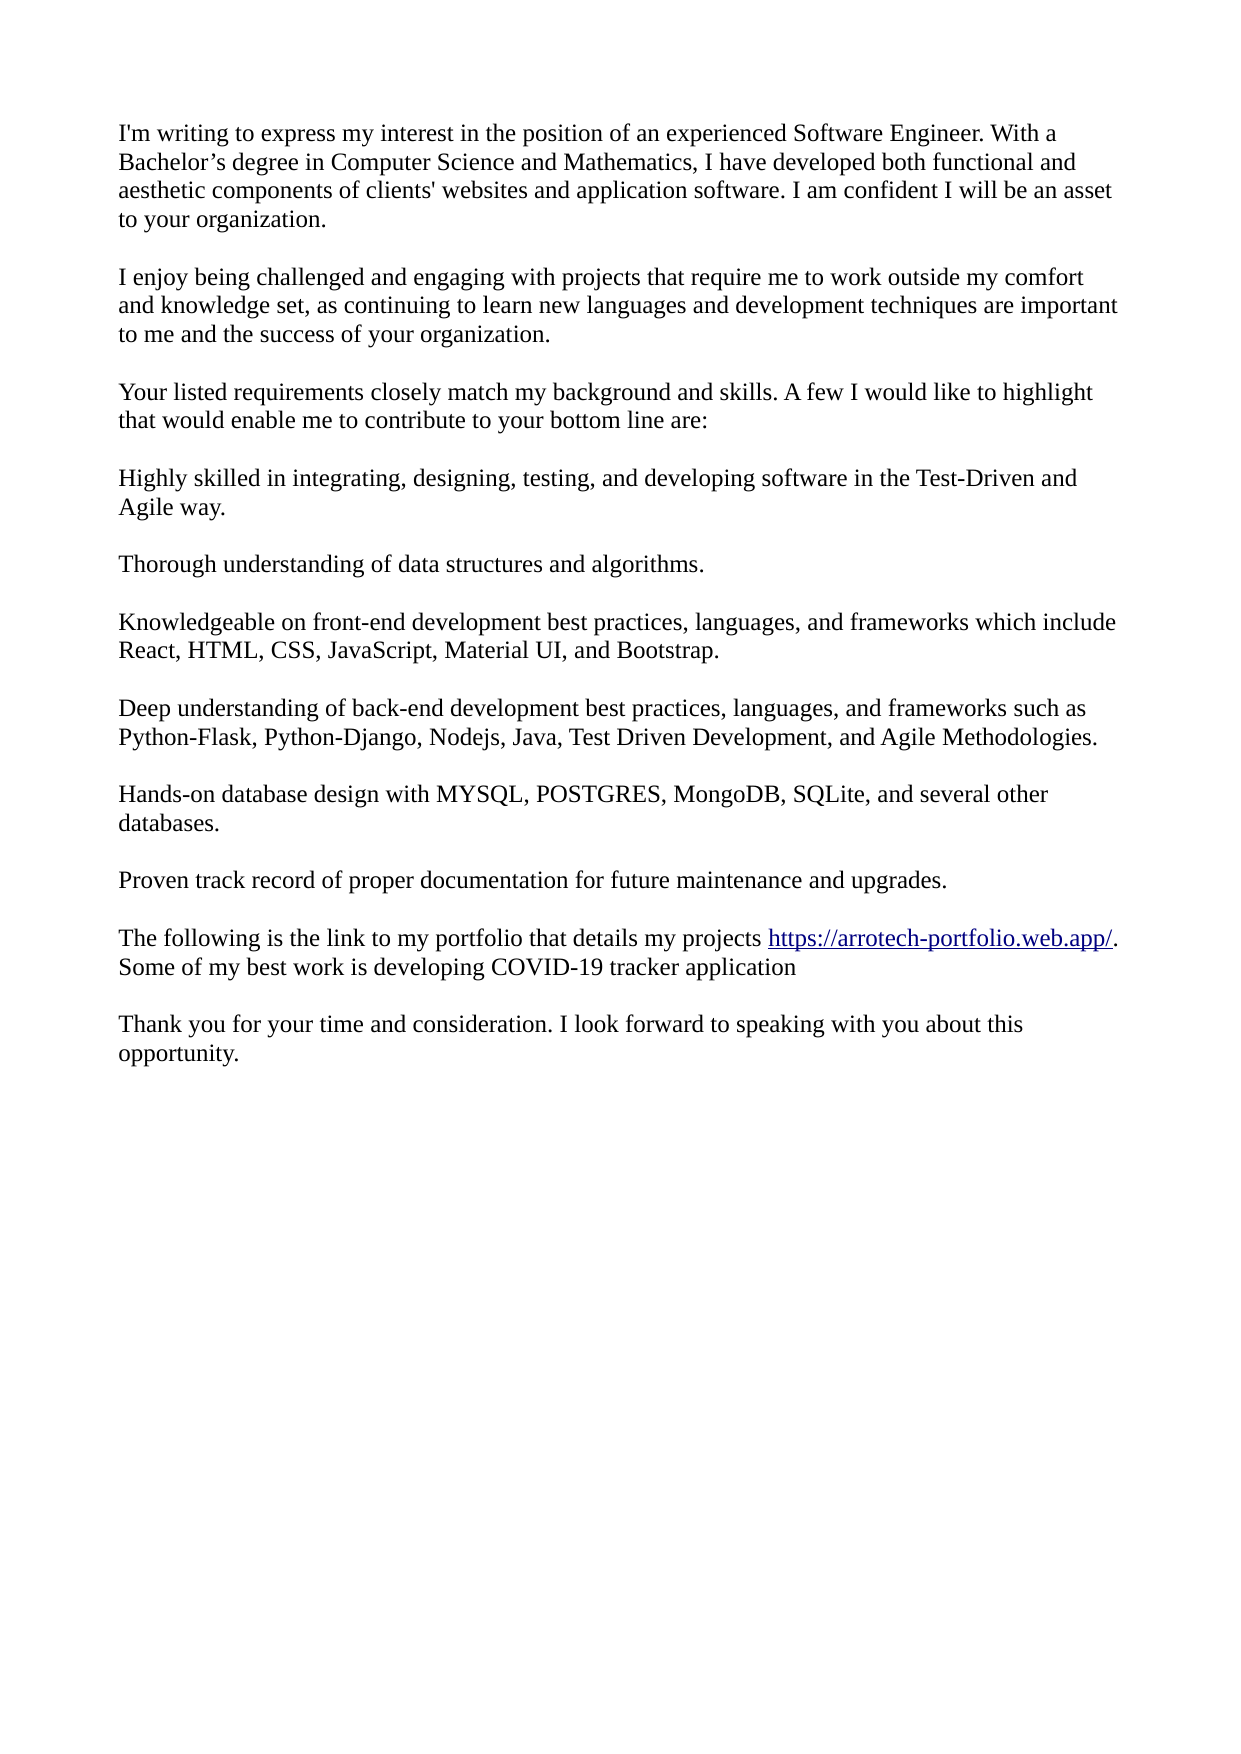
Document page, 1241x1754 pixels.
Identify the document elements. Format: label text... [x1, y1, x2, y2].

text Proven track record of proper documentation for future maintenance and upgrades. [118, 866, 1122, 894]
text Thorough understanding of data structures and algorithms. [118, 549, 1122, 578]
text Hands-on database design with MYSQL, POSTGRES, MongoDB, SQLite, and several other databases. [118, 779, 1122, 837]
text Knowledgeable on front-end development best practices, languages, and frameworks which include React, HTML, CSS, JavaScript, Material UI, and Bootstrap. [118, 607, 1122, 664]
text Highly skilled in integrating, designing, testing, and developing software in the Test-Driven and Agile way. [118, 463, 1122, 521]
text Some of my best work is developing COVID-19 tracker application [118, 952, 1122, 981]
text Your listed requirements closely match my background and skills. A few I would like to highlight that would enable me to contribute to your bottom line are: [118, 377, 1122, 434]
text The following is the link to my portfolio that details my projects https://arrotech-portfolio.web.app/. [118, 923, 1122, 952]
text Deep understanding of back-end development best practices, languages, and frameworks such as Python-Flask, Python-Django, Nodejs, Java, Test Driven Development, and Agile Methodologies. [118, 693, 1122, 751]
text I'm writing to express my interest in the position of an experienced Software Engineer. With a Bachelor’s degree in Computer Science and Mathematics, I have developed both functional and aesthetic components of clients' websites and application software. I am confident I will be an asset to your organization. [118, 118, 1122, 233]
text I enjoy being challenged and engaging with projects that require me to work outside my comfort and knowledge set, as continuing to learn new languages and development techniques are important to me and the success of your organization. [118, 262, 1122, 348]
text Thank you for your time and consideration. I look forward to speaking with you about this opportunity. [118, 1009, 1122, 1067]
